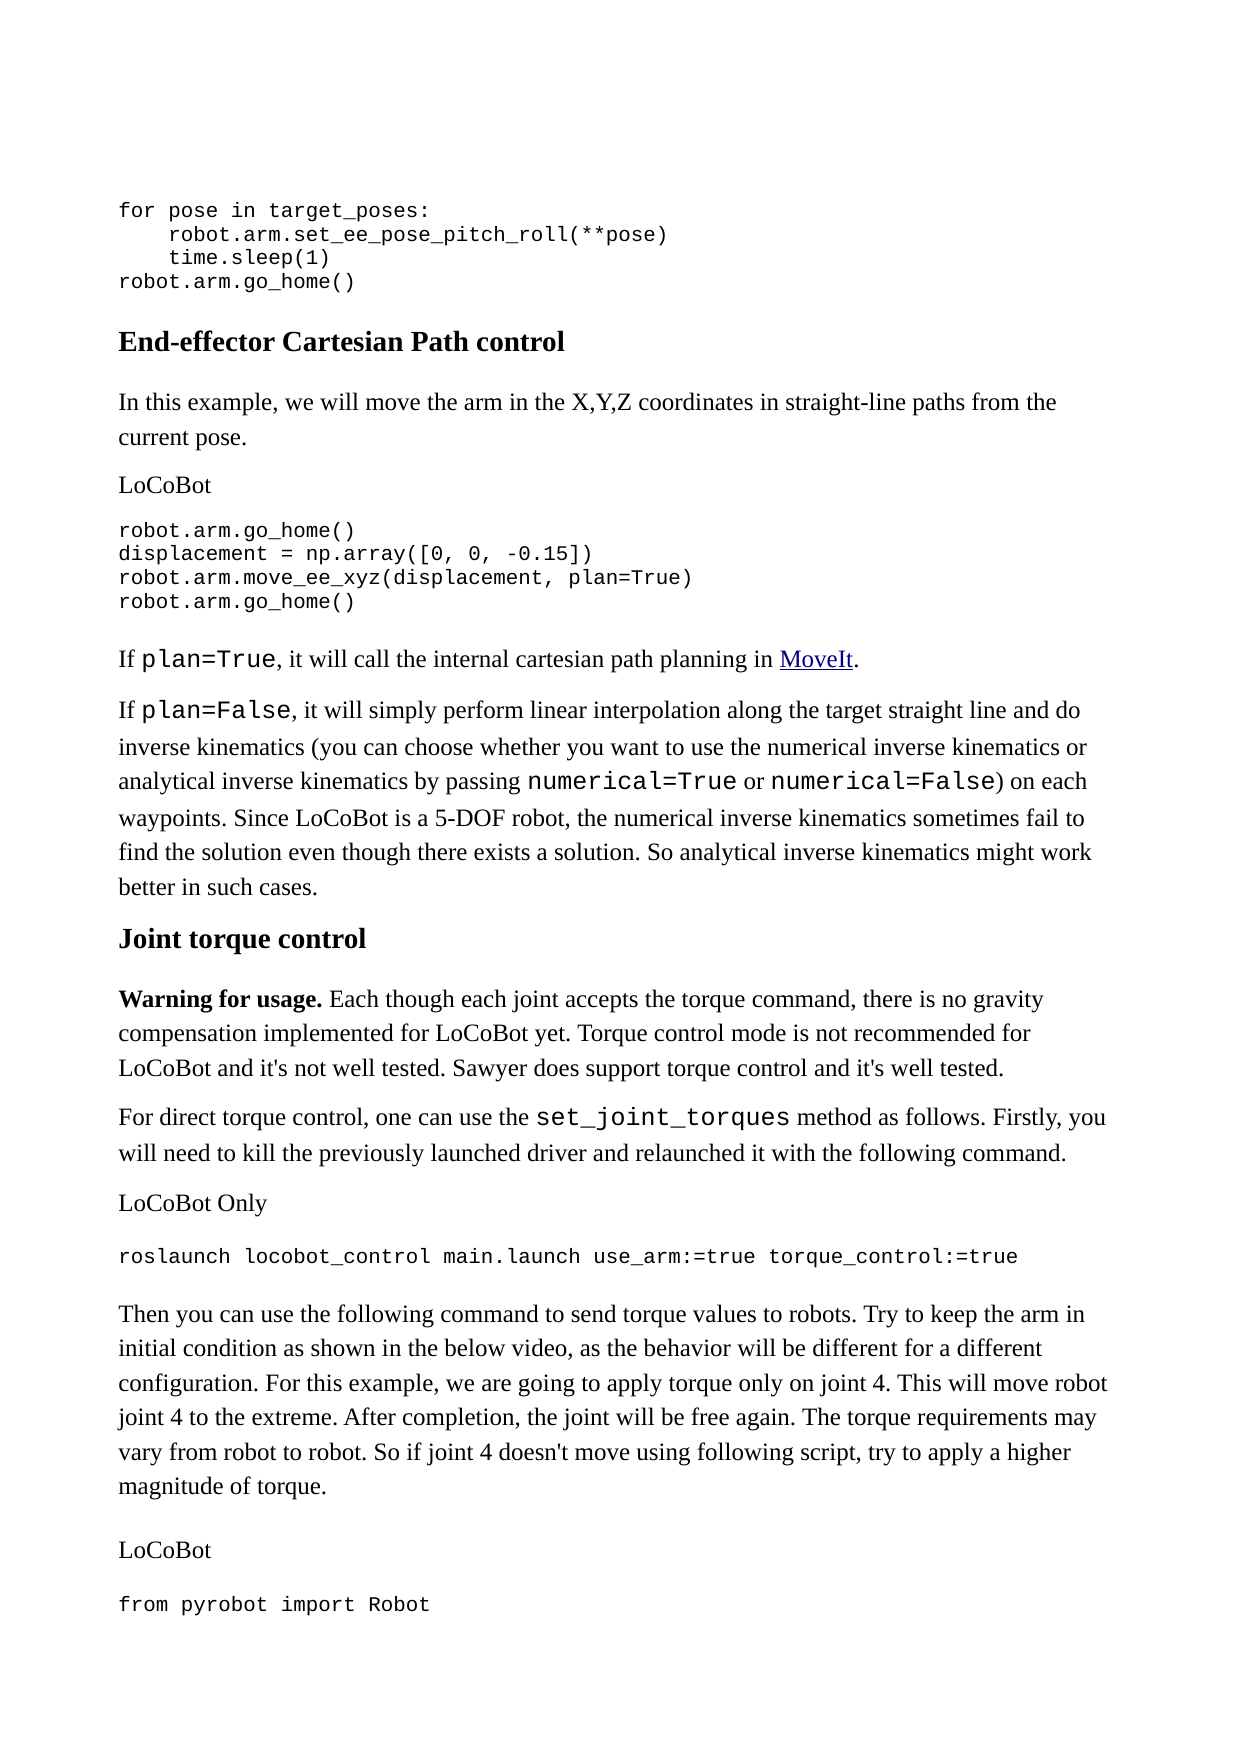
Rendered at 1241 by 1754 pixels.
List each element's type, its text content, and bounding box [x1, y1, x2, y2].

subtitle End-effector Cartesian Path control [118, 324, 1122, 358]
text robot.arm.go_home() [118, 591, 1122, 614]
text LoCoBot [118, 471, 1122, 499]
text time.sleep(1) [118, 247, 1122, 271]
text robot.arm.go_home() [118, 520, 1122, 543]
subtitle Joint torque control [118, 921, 1122, 954]
text robot.arm.go_home() [118, 271, 1122, 294]
text from pyrobot import Robot [118, 1593, 1122, 1617]
text For direct torque control, one can use the set_joint_torques method as follows. Firstly, you will need to kill the previously launched driver and relaunched it with the following command. [118, 1102, 1122, 1167]
text displacement = np.array([0, 0, -0.15]) [118, 543, 1122, 567]
text roslaunch locobot_control main.launch use_arm:=true torque_control:=true [118, 1246, 1122, 1269]
text LoCoBot [118, 1535, 1122, 1564]
text for pose in target_poses: [118, 200, 1122, 224]
text If plan=True, it will call the internal cartesian path planning in MoveIt. [118, 644, 1122, 674]
text If plan=False, it will simply perform linear interpolation along the target straight line and do inverse kinematics (you can choose whether you want to use the numerical inverse kinematics or analytical inverse kinematics by passing numerical=True or numerical=False) on each waypoints. Since LoCoBot is a 5-DOF robot, the numerical inverse kinematics sometimes fail to find the solution even though there exists a solution. So analytical inverse kinematics might work better in such cases. [118, 695, 1122, 901]
text Warning for usage. Each though each joint accepts the torque command, there is no gravity compensation implemented for LoCoBot yet. Torque control mode is not recommended for LoCoBot and it's not well tested. Sawyer does support torque control and it's well tested. [118, 984, 1122, 1082]
text In this example, we will move the arm in the X,Y,Z coordinates in straight-line paths from the current pose. [118, 387, 1122, 450]
text Then you can use the following command to send torque values to robots. Try to keep the arm in initial condition as shown in the below video, as the behavior will be different for a different configuration. For this example, we are going to apply torque only on joint 4. This will move robot joint 4 to the extreme. After completion, the joint will be free again. The torque requirements may vary from robot to robot. So if joint 4 doesn't move using following script, try to apply a higher magnitude of torque. [118, 1299, 1122, 1500]
text LoCoBot Only [118, 1188, 1122, 1216]
text robot.arm.move_ee_xyz(displacement, plan=True) [118, 567, 1122, 591]
text robot.arm.set_ee_pose_pitch_roll(**pose) [118, 224, 1122, 247]
